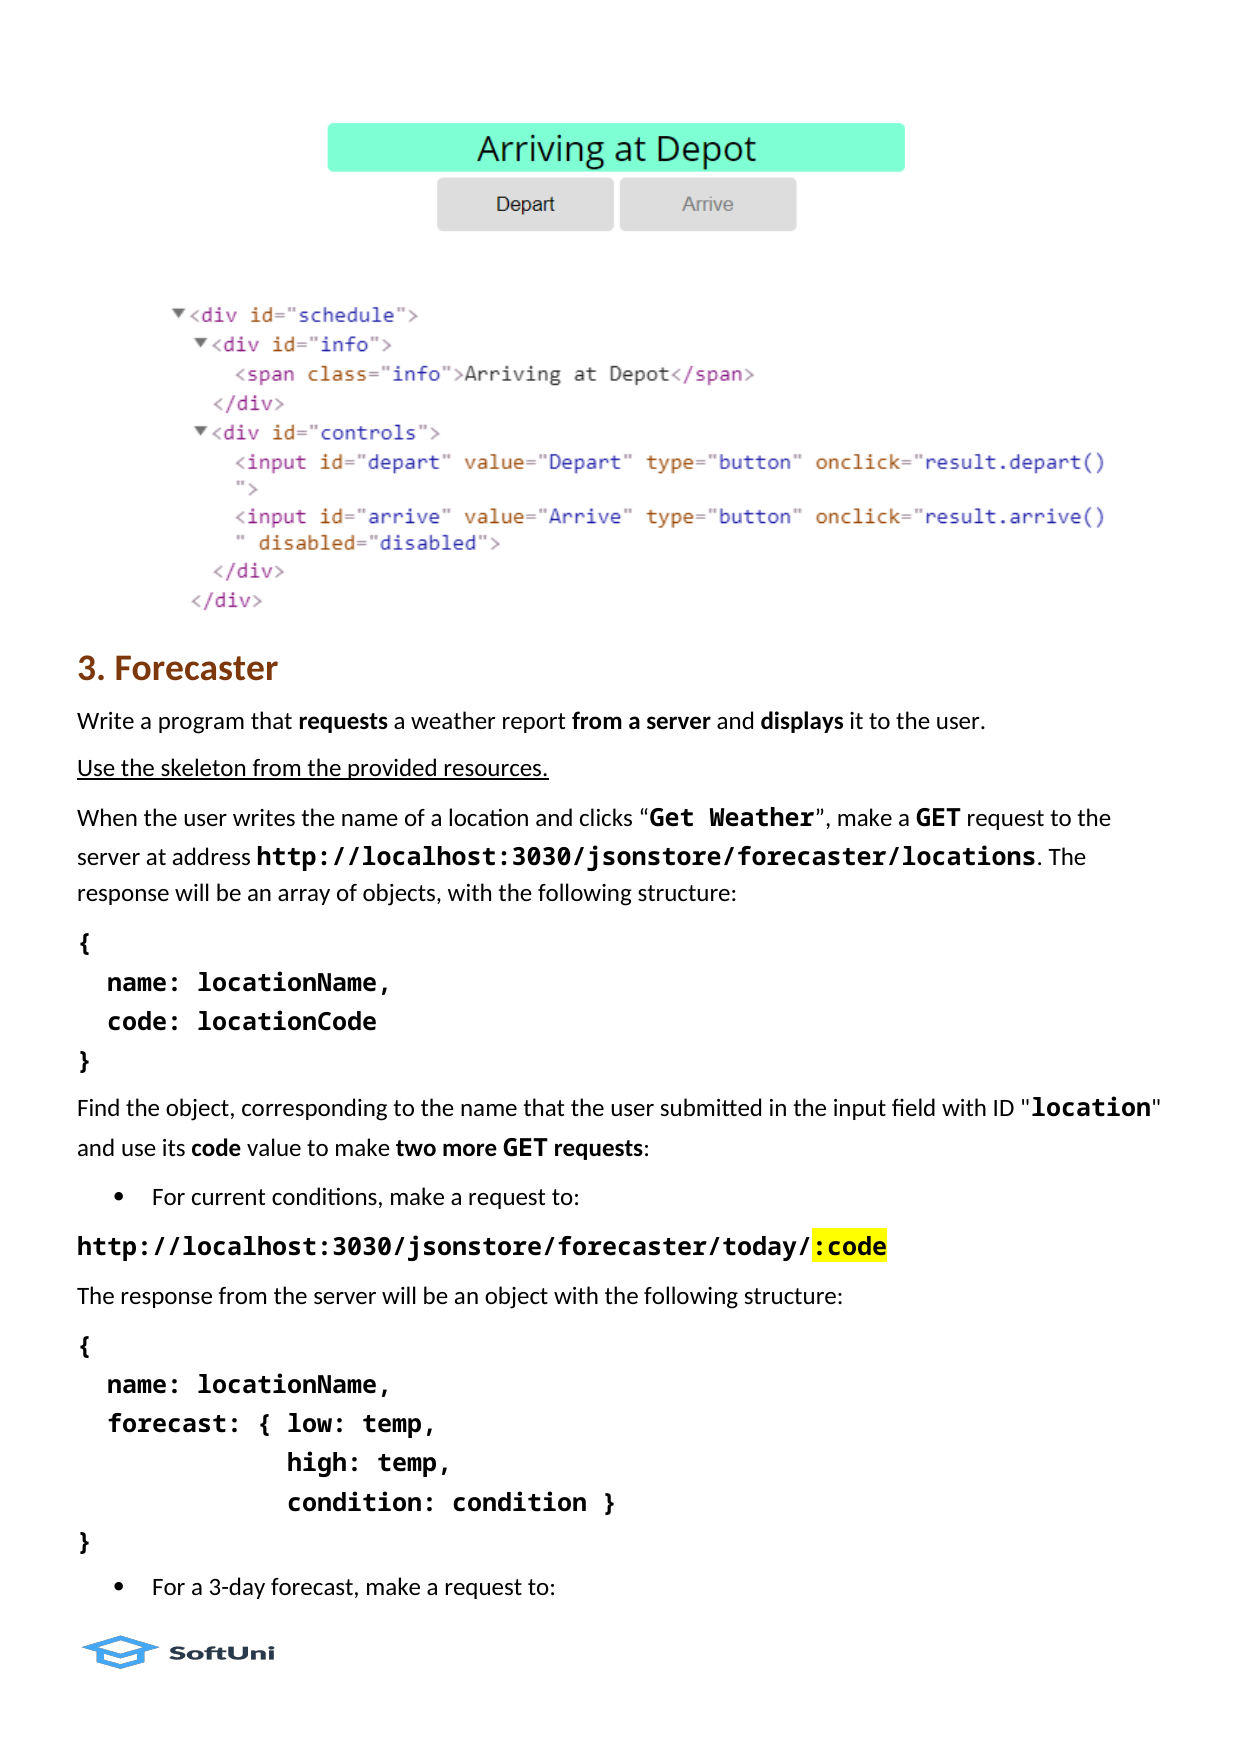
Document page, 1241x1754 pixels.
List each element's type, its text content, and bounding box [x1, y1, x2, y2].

text } [77, 1042, 1163, 1077]
text } [77, 1523, 1163, 1557]
text code: locationCode [77, 1003, 1163, 1037]
text forecast: { low: temp, [77, 1406, 1163, 1440]
text http://localhost:3030/jsonstore/forecaster/today/:code [77, 1228, 1163, 1262]
text Write a program that requests a weather report from a server and displays it to the user. [77, 705, 1163, 735]
text { [77, 925, 1163, 959]
list For a 3-day forecast, make a request to: [114, 1571, 1163, 1601]
text name: locationName, [77, 1367, 1163, 1401]
picture [75, 1632, 281, 1672]
text The response from the server will be an object with the following structure: [77, 1280, 1163, 1311]
text high: temp, [77, 1445, 1163, 1479]
text Find the object, corresponding to the name that the user submitted in the input field with ID "location" and use its code value to make two more GET requests: [77, 1090, 1163, 1163]
text { [77, 1327, 1163, 1362]
picture [270, 97, 970, 287]
picture [134, 303, 1106, 619]
text condition: condition } [77, 1484, 1163, 1518]
text When the user writes the name of a location and clicks “Get Weather”, make a GET request to the server at address http://localhost:3030/jsonstore/forecaster/locations. The response will be an array of objects, with the following structure: [77, 800, 1163, 908]
text name: locationName, [77, 964, 1163, 998]
list For current conditions, make a request to: [114, 1181, 1163, 1211]
subtitle Forecaster [77, 644, 1163, 689]
text Use the skeleton from the provided resources. [77, 752, 1163, 783]
